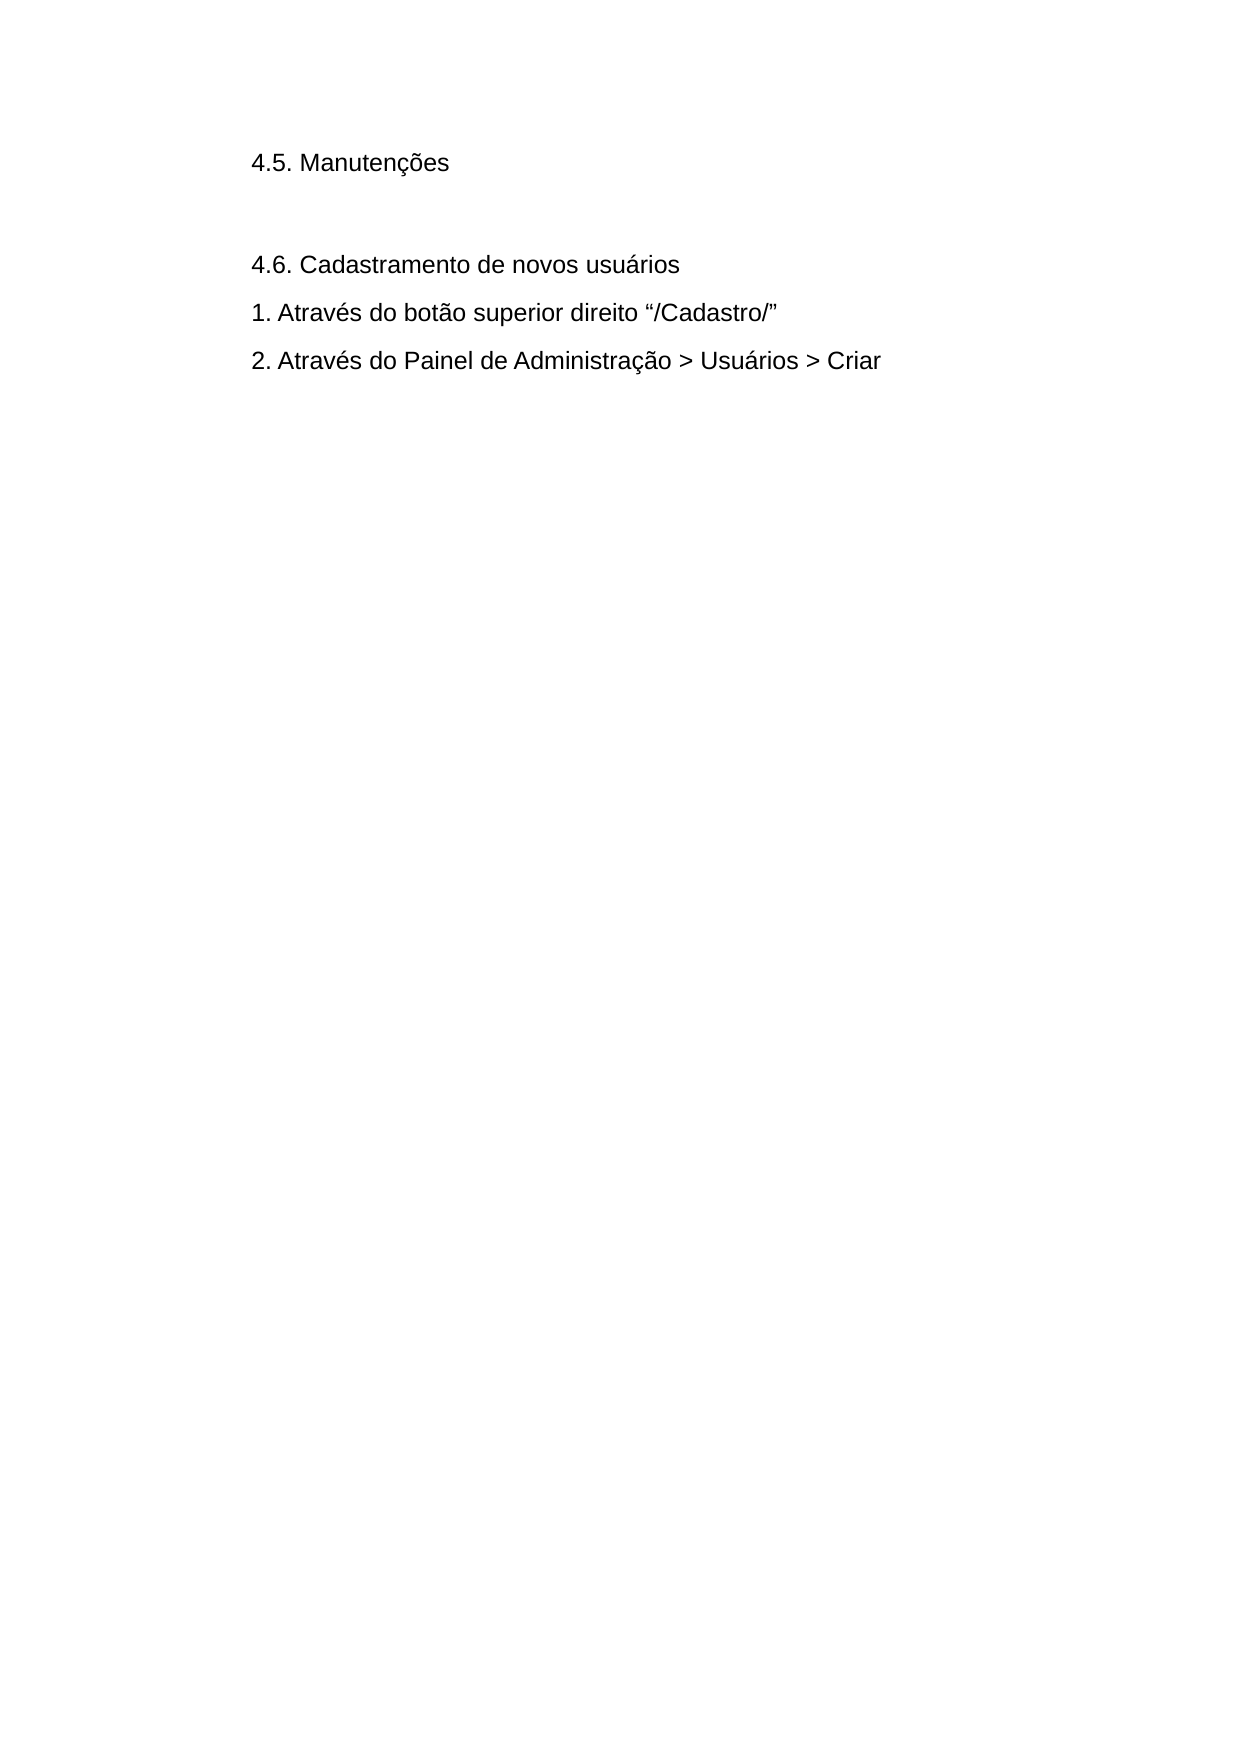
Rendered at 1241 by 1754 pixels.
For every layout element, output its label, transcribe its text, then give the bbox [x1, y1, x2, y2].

text 1. Através do botão superior direito “/Cadastro/” [177, 298, 1063, 327]
text 2. Através do Painel de Administração > Usuários > Criar [177, 346, 1063, 375]
text 4.6. Cadastramento de novos usuários [177, 251, 1063, 279]
subtitle 4.5. Manutenções [177, 148, 1063, 176]
